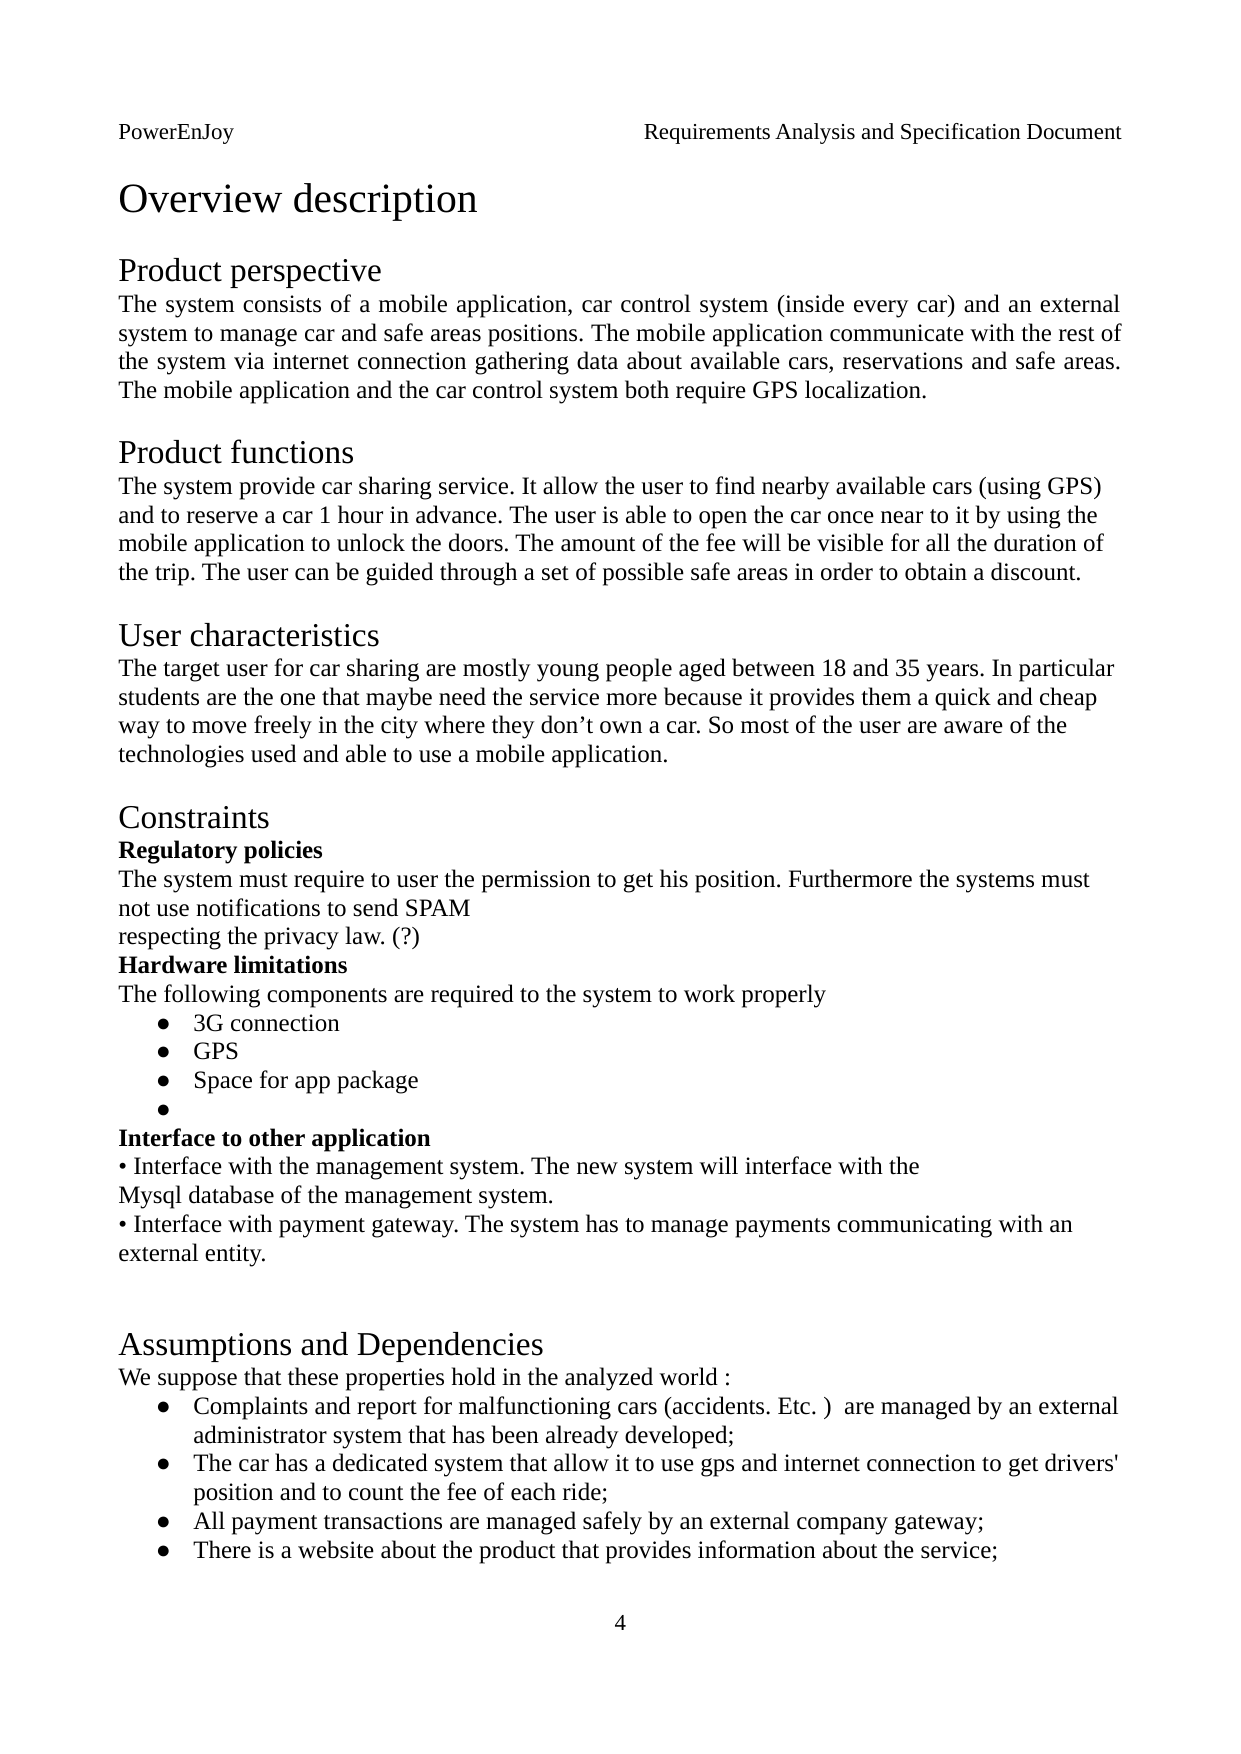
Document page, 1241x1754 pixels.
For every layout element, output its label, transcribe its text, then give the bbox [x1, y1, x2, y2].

text The system provide car sharing service. It allow the user to find nearby available cars (using GPS) and to reserve a car 1 hour in advance. The user is able to open the car once near to it by using the mobile application to unlock the doors. The amount of the fee will be visible for all the duration of the trip. The user can be guided through a set of possible safe areas in order to obtain a discount. [118, 471, 1122, 586]
list GPS [156, 1036, 1122, 1065]
text We suppose that these properties hold in the analyzed world : [118, 1362, 1122, 1391]
text Regulatory policies The system must require to user the permission to get his position. Furthermore the systems must not use notifications to send SPAM respecting the privacy law. (?) Hardware limitations The following components are required to the system to work properly [118, 835, 1122, 1008]
list Space for app package [156, 1065, 1122, 1094]
text • Interface with payment gateway. The system has to manage payments communicating with an external entity. [118, 1209, 1122, 1266]
text Product functions [118, 433, 1122, 471]
text Overview description [118, 174, 1122, 222]
list Complaints and report for malfunctioning cars (accidents. Etc. ) are managed by an external administrator system that has been already developed; [156, 1391, 1122, 1448]
text User characteristics [118, 615, 1122, 653]
text Interface to other application • Interface with the management system. The new system will interface with the Mysql database of the management system. [118, 1123, 1122, 1209]
list 3G connection [156, 1008, 1122, 1036]
text The system consists of a mobile application, car control system (inside every car) and an external system to manage car and safe areas positions. The mobile application communicate with the rest of the system via internet connection gathering data about available cars, reservations and safe areas. The mobile application and the car control system both require GPS localization. [118, 289, 1122, 404]
list All payment transactions are managed safely by an external company gateway; [156, 1506, 1122, 1535]
text The target user for car sharing are mostly young people aged between 18 and 35 years. In particular students are the one that maybe need the service more because it provides them a quick and cheap way to move freely in the city where they don’t own a car. So most of the user are aware of the technologies used and able to use a mobile application. [118, 653, 1122, 768]
text Constraints [118, 797, 1122, 835]
list The car has a dedicated system that allow it to use gps and internet connection to get drivers' position and to count the fee of each ride; [156, 1448, 1122, 1506]
text Product perspective [118, 251, 1122, 289]
text Assumptions and Dependencies [118, 1324, 1122, 1362]
list There is a website about the product that provides information about the service; [156, 1535, 1122, 1563]
